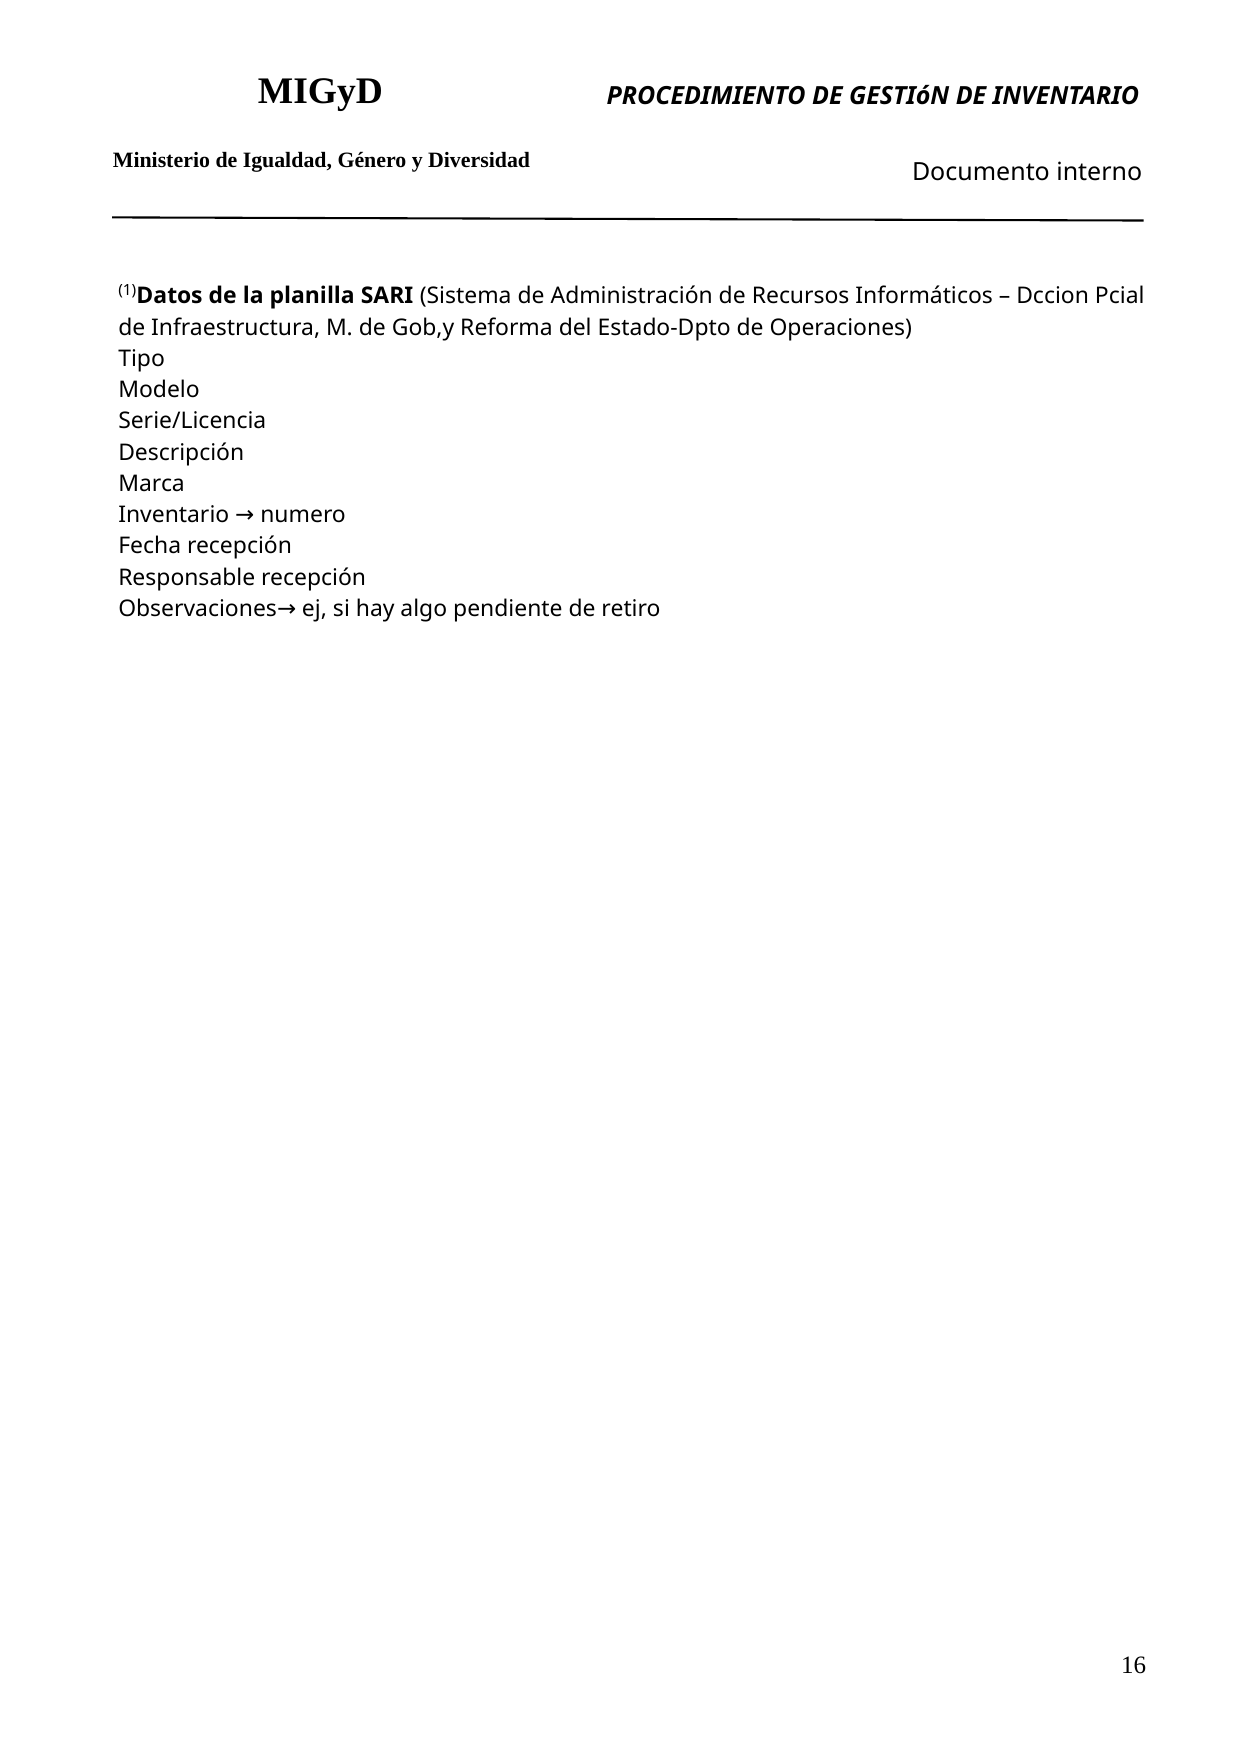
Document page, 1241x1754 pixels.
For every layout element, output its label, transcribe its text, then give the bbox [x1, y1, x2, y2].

text (1)Datos de la planilla SARI (Sistema de Administración de Recursos Informáticos – Dccion Pcial de Infraestructura, M. de Gob,y Reforma del Estado-Dpto de Operaciones) [118, 279, 1146, 342]
text Fecha recepción [118, 529, 1146, 561]
text Responsable recepción [118, 561, 1146, 592]
text Inventario → numero [118, 498, 1146, 529]
text Tipo [118, 342, 1146, 373]
text Observaciones→ ej, si hay algo pendiente de retiro [118, 592, 1146, 623]
text Marca [118, 467, 1146, 498]
text Modelo [118, 373, 1146, 404]
text Descripción [118, 436, 1146, 467]
text Serie/Licencia [118, 404, 1146, 436]
